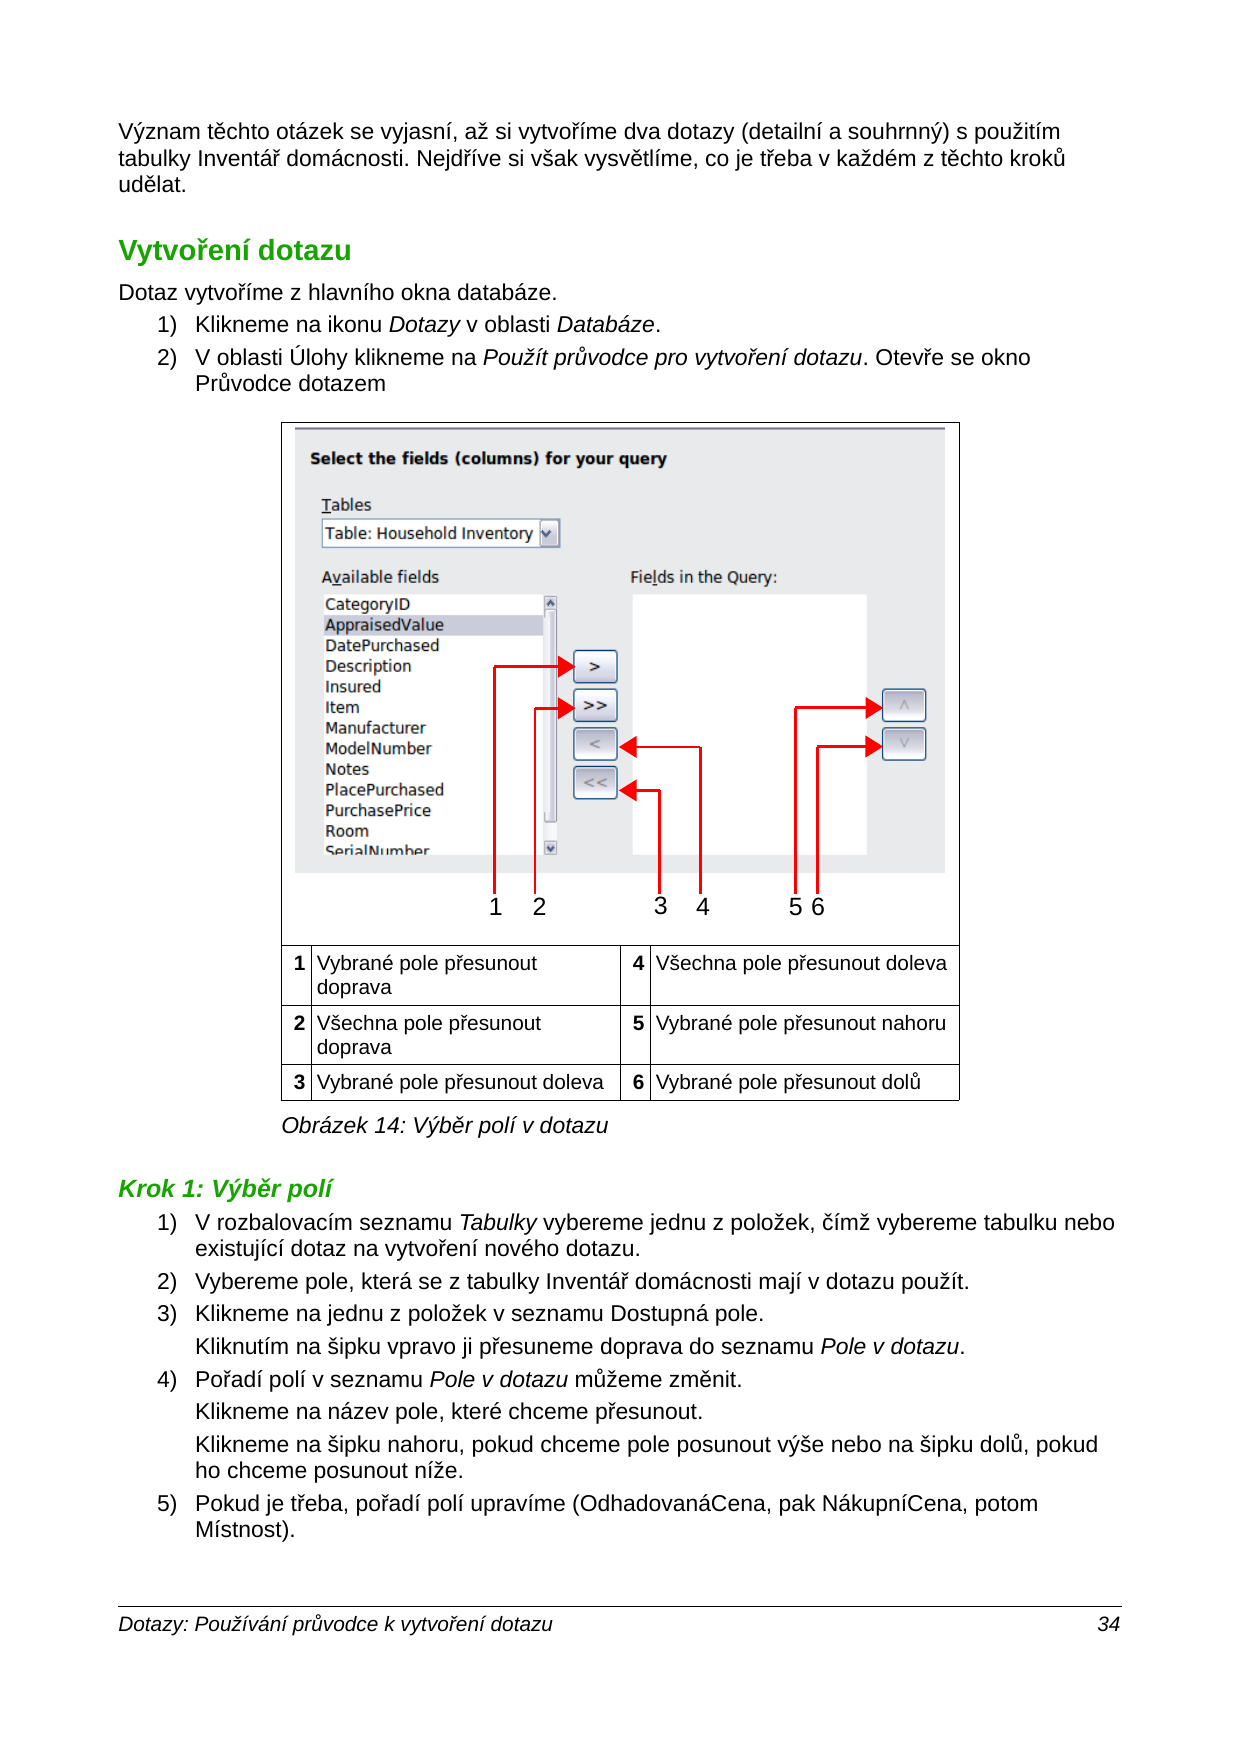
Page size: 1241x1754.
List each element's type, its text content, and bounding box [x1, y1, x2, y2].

list Pořadí polí v seznamu Pole v dotazu můžeme změnit. [177, 1366, 1122, 1392]
table_cell 3 [282, 1065, 311, 1100]
table_cell 6 [621, 1065, 650, 1100]
subtitle Vytvoření dotazu [118, 233, 1122, 266]
picture [295, 427, 945, 873]
list Dotaz vytvoříme z hlavního okna databáze. [118, 279, 1122, 305]
list V oblasti Úlohy klikneme na Použít průvodce pro vytvoření dotazu. Otevře se okno Průvodce dotazem [177, 344, 1122, 397]
table_cell Všechna pole přesunout doleva [651, 946, 959, 1005]
text Obrázek 14 : Výběr polí v dotazu [281, 1112, 959, 1138]
list V rozbalovacím seznamu Tabulky vybereme jednu z položek, čímž vybereme tabulku nebo existující dotaz na vytvoření nového dotazu. [177, 1209, 1122, 1262]
list Klikneme na šipku nahoru, pokud chceme pole posunout výše nebo na šipku dolů, pokud ho chceme posunout níže. [177, 1431, 1122, 1483]
list Vybereme pole, která se z tabulky Inventář domácnosti mají v dotazu použít. [177, 1268, 1122, 1294]
table_cell 4 [621, 946, 650, 1005]
table_cell Vybrané pole přesunout doleva [312, 1065, 620, 1100]
table_cell Vybrané pole přesunout doprava [312, 946, 620, 1005]
list Klikneme na ikonu Dotazy v oblasti Databáze. [177, 311, 1122, 338]
list Kliknutím na šipku vpravo ji přesuneme doprava do seznamu Pole v dotazu. [177, 1333, 1122, 1359]
table_cell Všechna pole přesunout doprava [312, 1006, 620, 1064]
table_cell Vybrané pole přesunout dolů [651, 1065, 959, 1100]
table_header [282, 423, 959, 945]
table_cell 2 [282, 1006, 311, 1064]
subtitle Krok 1: Výběr polí [118, 1174, 1122, 1202]
list Klikneme na jednu z položek v seznamu Dostupná pole. [177, 1300, 1122, 1327]
table_cell 5 [621, 1006, 650, 1064]
table_cell 1 [282, 946, 311, 1005]
table_cell Vybrané pole přesunout nahoru [651, 1006, 959, 1064]
list Klikneme na název pole, které chceme přesunout. [177, 1398, 1122, 1424]
list Pokud je třeba, pořadí polí upravíme (OdhadovanáCena, pak NákupníCena, potom Místnost). [177, 1490, 1122, 1542]
text Význam těchto otázek se vyjasní, až si vytvoříme dva dotazy (detailní a souhrnný) s použitím tabulky Inventář domácnosti. Nejdříve si však vysvětlíme, co je třeba v každém z těchto kroků udělat. [118, 118, 1122, 197]
